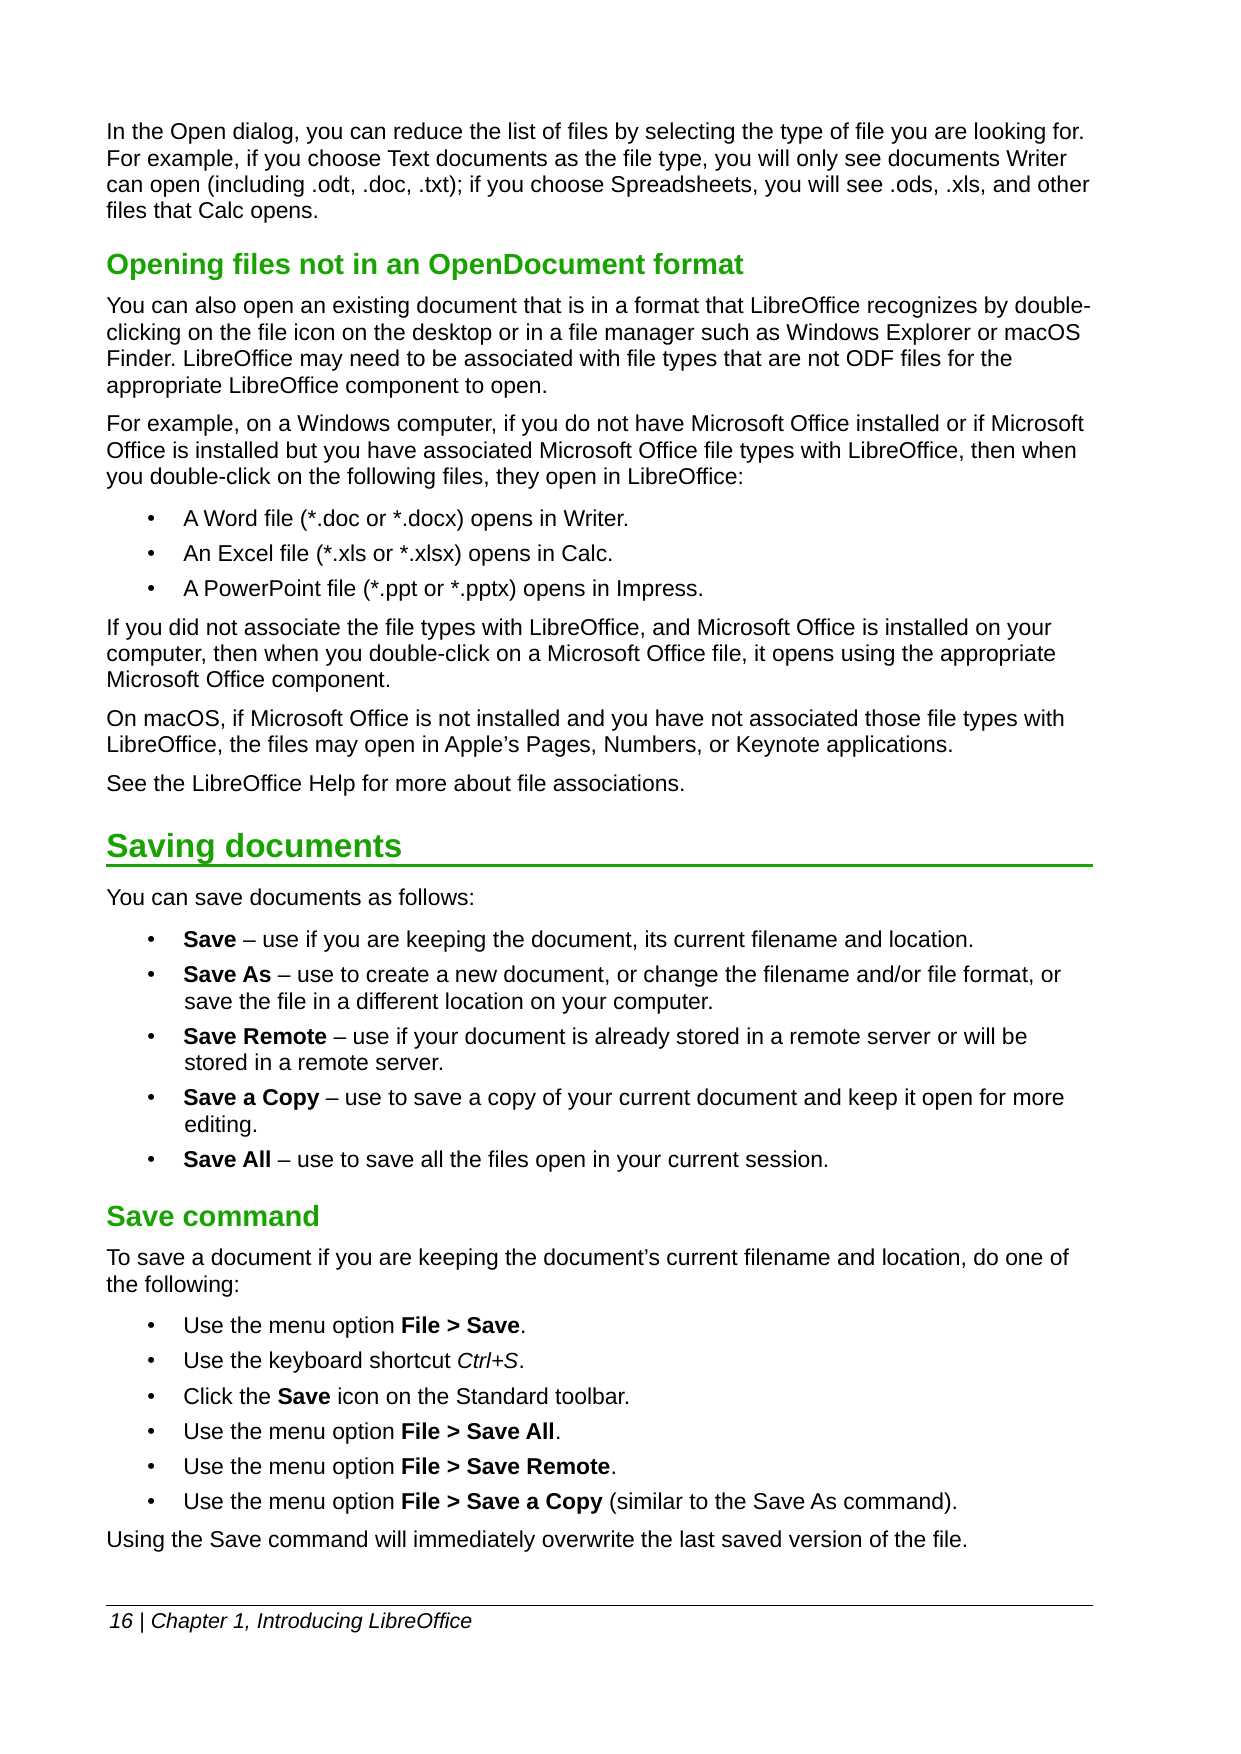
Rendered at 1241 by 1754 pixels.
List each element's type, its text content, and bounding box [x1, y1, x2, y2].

list Use the keyboard shortcut Ctrl+S. [144, 1344, 1093, 1374]
text Using the Save command will immediately overwrite the last saved version of the file. [106, 1526, 1093, 1553]
subtitle Saving documents [106, 826, 1093, 864]
text For example, on a Windows computer, if you do not have Microsoft Office installed or if Microsoft Office is installed but you have associated Microsoft Office file types with LibreOffice, then when you double-click on the following files, they open in LibreOffice: [106, 410, 1093, 489]
list Save a Copy – use to save a copy of your current document and keep it open for more editing. [144, 1081, 1093, 1137]
list Use the menu option File > Save. [144, 1309, 1093, 1339]
list A PowerPoint file (*.ppt or *.pptx) opens in Impress. [144, 572, 1093, 604]
text You can also open an existing document that is in a format that LibreOffice recognizes by double-clicking on the file icon on the desktop or in a file manager such as Windows Explorer or macOS Finder. LibreOffice may need to be associated with file types that are not ODF files for the appropriate LibreOffice component to open. [106, 292, 1093, 398]
text In the Open dialog, you can reduce the list of files by selecting the type of file you are looking for. For example, if you choose Text documents as the file type, you will only see documents Writer can open (including .odt, .doc, .txt); if you choose Spreadsheets, you will see .ods, .xls, and other files that Calc opens. [106, 118, 1093, 223]
list Save As – use to create a new document, or change the filename and/or file format, or save the file in a different location on your computer. [144, 958, 1093, 1014]
text On macOS, if Microsoft Office is not installed and you have not associated those file types with LibreOffice, the files may open in Apple’s Pages, Numbers, or Keynote applications. [106, 705, 1093, 758]
list An Excel file (*.xls or *.xlsx) opens in Calc. [144, 537, 1093, 566]
list A Word file (*.doc or *.docx) opens in Writer. [144, 502, 1093, 531]
text See the LibreOffice Help for more about file associations. [106, 770, 1093, 797]
list To save a document if you are keeping the document’s current filename and location, do one of the following: [106, 1244, 1093, 1297]
list Use the menu option File > Save All. [144, 1415, 1093, 1444]
subtitle Opening files not in an OpenDocument format [106, 247, 1093, 281]
list Save All – use to save all the files open in your current session. [144, 1143, 1093, 1175]
list Use the menu option File > Save Remote. [144, 1450, 1093, 1479]
list Click the Save icon on the Standard toolbar. [144, 1380, 1093, 1409]
text You can save documents as follows: [106, 884, 1093, 911]
list Use the menu option File > Save a Copy (similar to the Save As command). [144, 1485, 1093, 1518]
text If you did not associate the file types with LibreOffice, and Microsoft Office is installed on your computer, then when you double-click on a Microsoft Office file, it opens using the appropriate Microsoft Office component. [106, 613, 1093, 692]
list Save – use if you are keeping the document, its current filename and location. [144, 923, 1093, 952]
list Save Remote – use if your document is already stored in a remote server or will be stored in a remote server. [144, 1020, 1093, 1076]
subtitle Save command [106, 1199, 1093, 1232]
